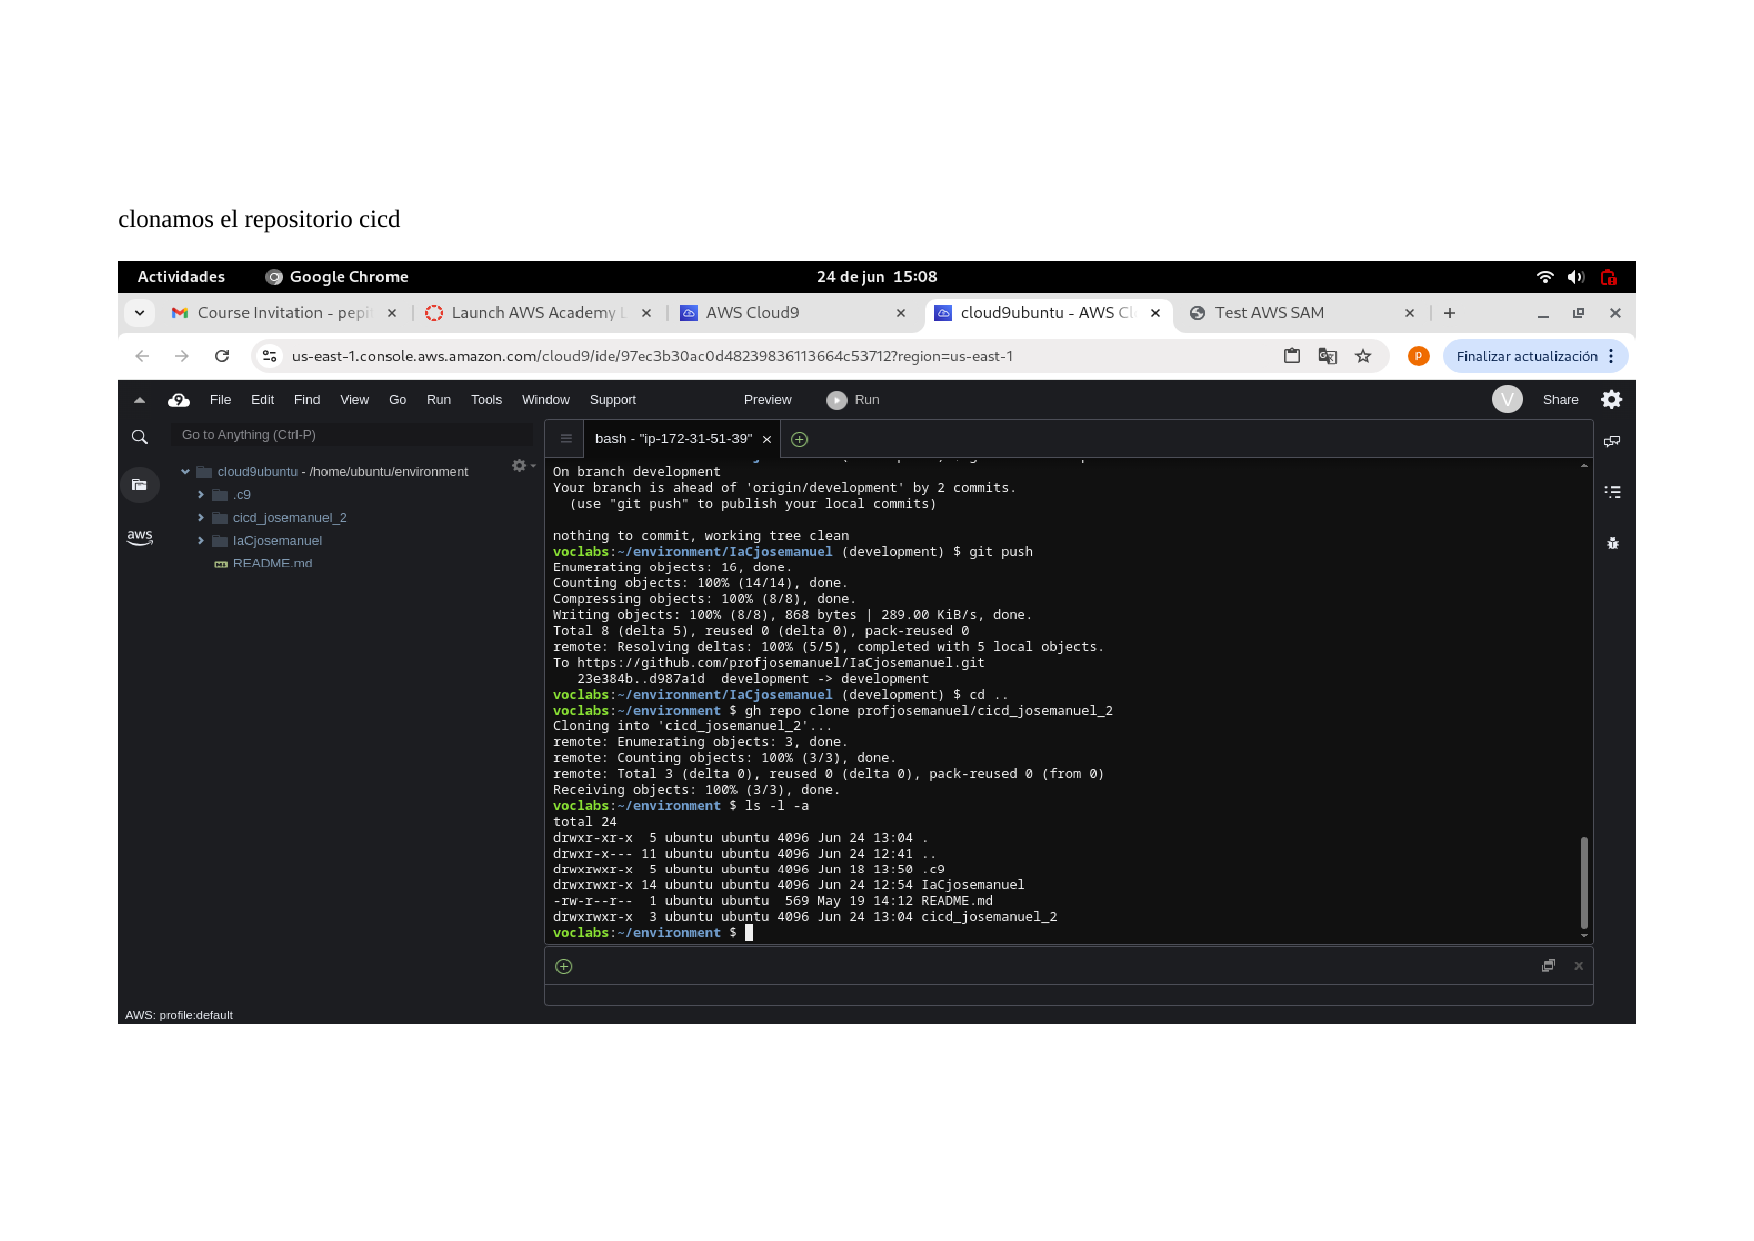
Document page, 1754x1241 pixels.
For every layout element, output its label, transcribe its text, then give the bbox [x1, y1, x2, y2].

text clonamos el repositorio cicd [118, 204, 1636, 233]
picture [118, 261, 1636, 1024]
